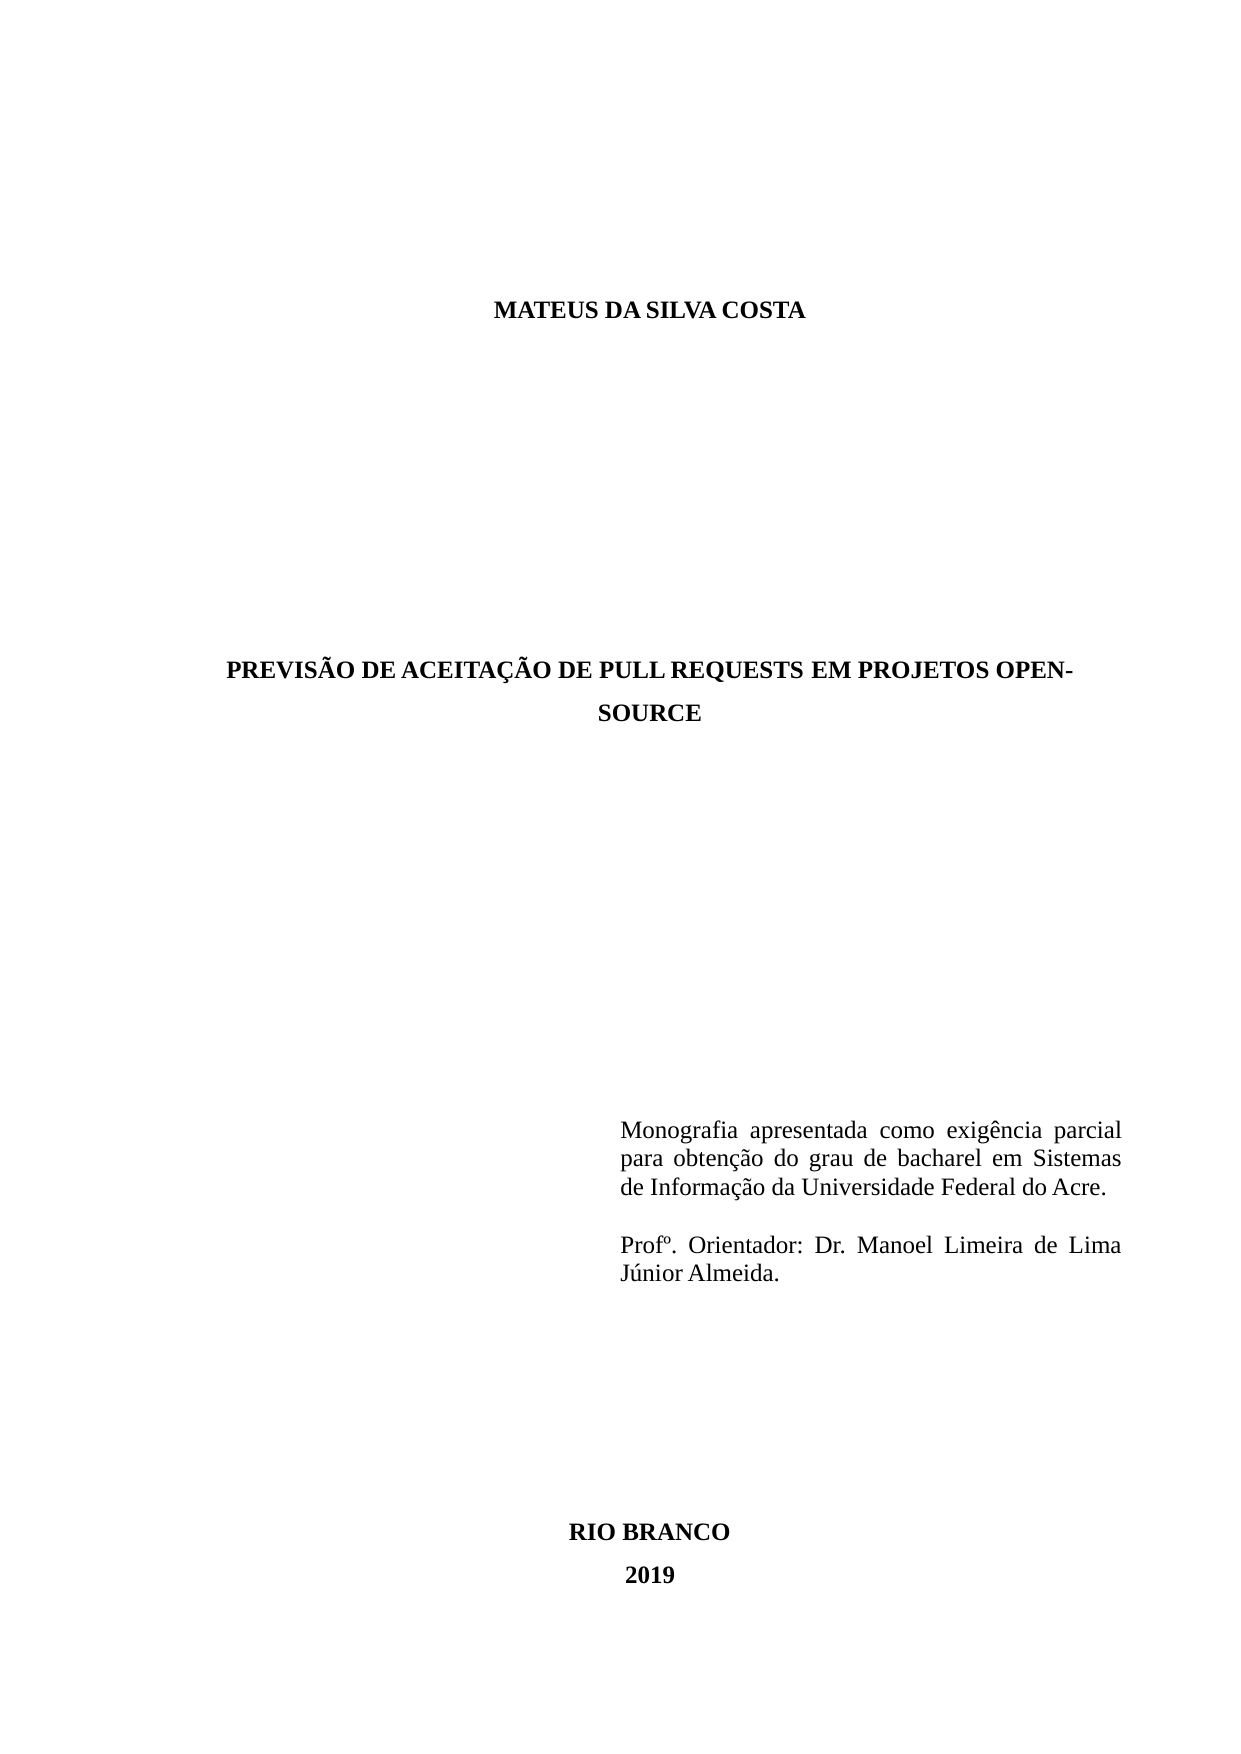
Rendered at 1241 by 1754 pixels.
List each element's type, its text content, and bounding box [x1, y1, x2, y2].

text Monografia apresentada como exigência parcial para obtenção do grau de bacharel em Sistemas de Informação da Universidade Federal do Acre. [620, 1115, 1122, 1201]
text Profº. Orientador: Dr. Manoel Limeira de Lima Júnior Almeida. [620, 1230, 1122, 1287]
text 2019 [177, 1560, 1122, 1589]
text RIO BRANCO [177, 1517, 1122, 1546]
text MATEUS DA SILVA COSTA [177, 295, 1122, 324]
text Previsão de aceitação de pull requestS EM PROJETOS OPEN-SOURCE [177, 655, 1122, 727]
